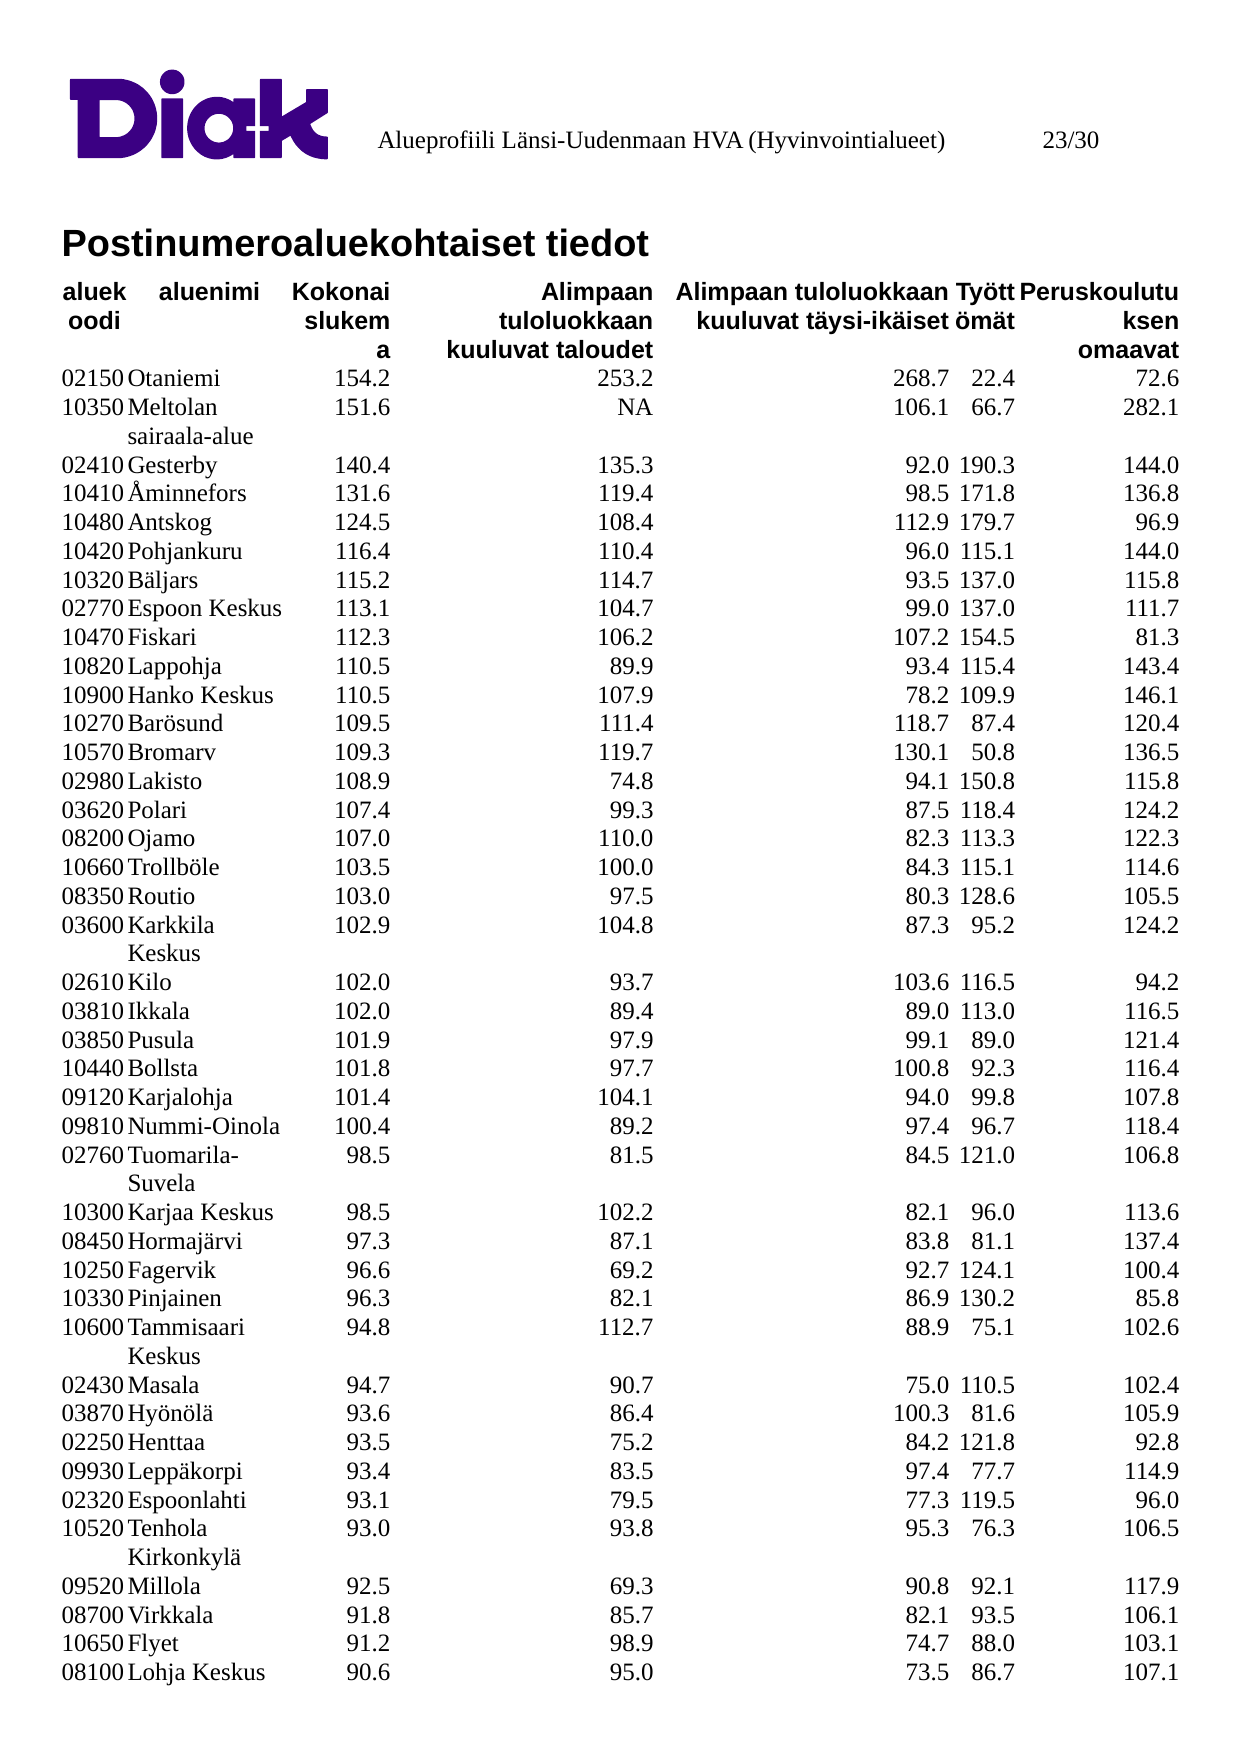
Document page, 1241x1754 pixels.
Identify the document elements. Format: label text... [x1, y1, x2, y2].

table_cell 137.0 [949, 594, 1015, 622]
table_cell 140.4 [291, 450, 390, 478]
table_cell 08200 [61, 824, 127, 852]
table_cell 282.1 [1015, 392, 1179, 450]
table_cell Barösund [127, 709, 291, 737]
table_header Peruskoulutuksen omaavat [1015, 277, 1179, 363]
table_cell 81.1 [949, 1226, 1015, 1255]
table_cell 121.4 [1015, 1025, 1179, 1053]
table_cell 253.2 [390, 364, 653, 392]
table_cell 93.4 [653, 651, 949, 680]
table_cell 268.7 [653, 364, 949, 392]
table_cell 03600 [61, 910, 127, 967]
table_cell 10420 [61, 536, 127, 565]
table_cell Tuomarila-Suvela [127, 1140, 291, 1197]
table_cell 102.6 [1015, 1312, 1179, 1370]
table_cell 121.8 [949, 1427, 1015, 1456]
table_cell 03870 [61, 1399, 127, 1427]
table_cell 109.9 [949, 680, 1015, 708]
table_cell 98.5 [291, 1197, 390, 1226]
table_cell 80.3 [653, 881, 949, 910]
table_cell 99.8 [949, 1082, 1015, 1111]
table_cell 112.3 [291, 622, 390, 651]
table_cell 144.0 [1015, 536, 1179, 565]
table_cell 66.7 [949, 392, 1015, 450]
table_cell 115.2 [291, 565, 390, 593]
table_cell 08100 [61, 1657, 127, 1686]
table_cell Pusula [127, 1025, 291, 1053]
table_cell 104.1 [390, 1082, 653, 1111]
table_cell 69.2 [390, 1255, 653, 1283]
table_cell Espoon Keskus [127, 594, 291, 622]
table_cell 86.4 [390, 1399, 653, 1427]
table_cell 97.4 [653, 1456, 949, 1485]
table_cell 115.4 [949, 651, 1015, 680]
table_cell 93.8 [390, 1514, 653, 1571]
table_cell 115.1 [949, 852, 1015, 881]
table_cell 106.1 [1015, 1600, 1179, 1628]
table_cell Tenhola Kirkonkylä [127, 1514, 291, 1571]
table_cell Karjaa Keskus [127, 1197, 291, 1226]
table_cell 09520 [61, 1571, 127, 1600]
table_cell 94.8 [291, 1312, 390, 1370]
table_cell 81.3 [1015, 622, 1179, 651]
table_cell 75.1 [949, 1312, 1015, 1370]
table_cell 86.7 [949, 1657, 1015, 1686]
table_cell 93.4 [291, 1456, 390, 1485]
table_cell 121.0 [949, 1140, 1015, 1197]
table_cell Pohjankuru [127, 536, 291, 565]
table_cell Meltolan sairaala-alue [127, 392, 291, 450]
table_cell 98.9 [390, 1629, 653, 1657]
table_cell 75.2 [390, 1427, 653, 1456]
table_cell Trollböle [127, 852, 291, 881]
table_cell 84.5 [653, 1140, 949, 1197]
table_cell 109.5 [291, 709, 390, 737]
table_cell 144.0 [1015, 450, 1179, 478]
table_cell 111.4 [390, 709, 653, 737]
table_cell 99.1 [653, 1025, 949, 1053]
table_cell 10300 [61, 1197, 127, 1226]
table_header Alimpaan tuloluokkaan kuuluvat täysi-ikäiset [653, 277, 949, 363]
table_cell 08450 [61, 1226, 127, 1255]
table_cell 116.4 [1015, 1054, 1179, 1082]
table_cell 10820 [61, 651, 127, 680]
table_cell 122.3 [1015, 824, 1179, 852]
table_cell 101.9 [291, 1025, 390, 1053]
table_cell 79.5 [390, 1485, 653, 1513]
table_cell 92.7 [653, 1255, 949, 1283]
table_header Alimpaan tuloluokkaan kuuluvat taloudet [390, 277, 653, 363]
table_cell 113.1 [291, 594, 390, 622]
table_cell 09930 [61, 1456, 127, 1485]
table_cell 85.7 [390, 1600, 653, 1628]
table_cell 124.2 [1015, 795, 1179, 823]
table_cell 03810 [61, 996, 127, 1025]
table_cell 98.5 [291, 1140, 390, 1197]
table_cell NA [390, 392, 653, 450]
table_cell 116.5 [1015, 996, 1179, 1025]
table_cell 115.8 [1015, 565, 1179, 593]
table_cell Antskog [127, 507, 291, 536]
table_cell 08700 [61, 1600, 127, 1628]
table_cell 106.5 [1015, 1514, 1179, 1571]
table_cell Pinjainen [127, 1284, 291, 1312]
table_cell 84.2 [653, 1427, 949, 1456]
table_cell 118.7 [653, 709, 949, 737]
table_cell 110.5 [949, 1370, 1015, 1398]
table_cell 10480 [61, 507, 127, 536]
table_cell 106.8 [1015, 1140, 1179, 1197]
table_cell 02610 [61, 967, 127, 996]
table_cell 130.2 [949, 1284, 1015, 1312]
table_cell Fagervik [127, 1255, 291, 1283]
table_cell Millola [127, 1571, 291, 1600]
table_cell Ojamo [127, 824, 291, 852]
table_cell 96.9 [1015, 507, 1179, 536]
table_cell Masala [127, 1370, 291, 1398]
table_cell 115.8 [1015, 766, 1179, 795]
table_cell 120.4 [1015, 709, 1179, 737]
table_cell 81.5 [390, 1140, 653, 1197]
table_cell 119.4 [390, 479, 653, 507]
table_cell 112.7 [390, 1312, 653, 1370]
table_cell 10320 [61, 565, 127, 593]
table_cell 96.0 [949, 1197, 1015, 1226]
table_cell 88.0 [949, 1629, 1015, 1657]
table_cell 93.6 [291, 1399, 390, 1427]
table_cell 10650 [61, 1629, 127, 1657]
table_cell 104.7 [390, 594, 653, 622]
table_cell Henttaa [127, 1427, 291, 1456]
table_cell 10250 [61, 1255, 127, 1283]
table_cell 102.2 [390, 1197, 653, 1226]
table_cell 69.3 [390, 1571, 653, 1600]
table_cell 02770 [61, 594, 127, 622]
table_cell 10600 [61, 1312, 127, 1370]
table_cell Nummi-Oinola [127, 1111, 291, 1140]
table_cell 131.6 [291, 479, 390, 507]
table_cell 83.5 [390, 1456, 653, 1485]
table_cell 90.8 [653, 1571, 949, 1600]
table_cell 109.3 [291, 737, 390, 766]
table_cell Lohja Keskus [127, 1657, 291, 1686]
table_cell 136.5 [1015, 737, 1179, 766]
table_cell 10570 [61, 737, 127, 766]
table_cell 10470 [61, 622, 127, 651]
table_cell 95.2 [949, 910, 1015, 967]
table_cell 108.9 [291, 766, 390, 795]
table_cell 90.6 [291, 1657, 390, 1686]
table_cell 02410 [61, 450, 127, 478]
table_cell 08350 [61, 881, 127, 910]
table_cell 02430 [61, 1370, 127, 1398]
table_cell 190.3 [949, 450, 1015, 478]
table_cell 154.2 [291, 364, 390, 392]
table_cell 76.3 [949, 1514, 1015, 1571]
table_cell 02760 [61, 1140, 127, 1197]
table_cell 99.3 [390, 795, 653, 823]
table_cell 50.8 [949, 737, 1015, 766]
table_cell 104.8 [390, 910, 653, 967]
table_cell 82.3 [653, 824, 949, 852]
table_cell 74.8 [390, 766, 653, 795]
table_cell 105.5 [1015, 881, 1179, 910]
table_cell 89.4 [390, 996, 653, 1025]
table_cell 114.6 [1015, 852, 1179, 881]
table_cell 10440 [61, 1054, 127, 1082]
table_cell 106.2 [390, 622, 653, 651]
table_cell 150.8 [949, 766, 1015, 795]
table_cell 114.7 [390, 565, 653, 593]
table_cell 135.3 [390, 450, 653, 478]
table_cell 107.9 [390, 680, 653, 708]
table_cell 93.1 [291, 1485, 390, 1513]
table_cell 02980 [61, 766, 127, 795]
table_cell 100.0 [390, 852, 653, 881]
table_cell 146.1 [1015, 680, 1179, 708]
table_cell 93.0 [291, 1514, 390, 1571]
table_cell 107.2 [653, 622, 949, 651]
table_cell Karjalohja [127, 1082, 291, 1111]
table_cell 10660 [61, 852, 127, 881]
table_cell 88.9 [653, 1312, 949, 1370]
table_cell Leppäkorpi [127, 1456, 291, 1485]
subtitle Postinumeroaluekohtaiset tiedot [61, 221, 1179, 265]
table_cell 92.3 [949, 1054, 1015, 1082]
table_cell 137.4 [1015, 1226, 1179, 1255]
table_cell 03850 [61, 1025, 127, 1053]
table_cell 93.5 [291, 1427, 390, 1456]
table_cell 136.8 [1015, 479, 1179, 507]
table_cell 94.1 [653, 766, 949, 795]
table_cell 154.5 [949, 622, 1015, 651]
table_cell 86.9 [653, 1284, 949, 1312]
table_cell 87.4 [949, 709, 1015, 737]
table_cell 106.1 [653, 392, 949, 450]
table_cell 100.4 [1015, 1255, 1179, 1283]
table_cell Tammisaari Keskus [127, 1312, 291, 1370]
table_cell 77.3 [653, 1485, 949, 1513]
table_cell 82.1 [653, 1197, 949, 1226]
table_cell 137.0 [949, 565, 1015, 593]
table_cell 09810 [61, 1111, 127, 1140]
table_cell 113.0 [949, 996, 1015, 1025]
table_cell 10270 [61, 709, 127, 737]
table_cell 92.8 [1015, 1427, 1179, 1456]
table_cell 94.2 [1015, 967, 1179, 996]
table_cell 94.7 [291, 1370, 390, 1398]
table_cell 143.4 [1015, 651, 1179, 680]
table_cell 117.9 [1015, 1571, 1179, 1600]
table_cell 108.4 [390, 507, 653, 536]
table_cell 102.9 [291, 910, 390, 967]
table_cell 03620 [61, 795, 127, 823]
table_cell 103.0 [291, 881, 390, 910]
table_cell 107.4 [291, 795, 390, 823]
table_cell 89.2 [390, 1111, 653, 1140]
table_cell 110.5 [291, 680, 390, 708]
table_cell Karkkila Keskus [127, 910, 291, 967]
table_cell 91.8 [291, 1600, 390, 1628]
table_cell Hormajärvi [127, 1226, 291, 1255]
table_cell 77.7 [949, 1456, 1015, 1485]
table_cell 10350 [61, 392, 127, 450]
table_cell 74.7 [653, 1629, 949, 1657]
table_cell 10330 [61, 1284, 127, 1312]
table_cell 96.6 [291, 1255, 390, 1283]
table_cell 84.3 [653, 852, 949, 881]
table_cell 92.0 [653, 450, 949, 478]
table_cell 09120 [61, 1082, 127, 1111]
table_cell 22.4 [949, 364, 1015, 392]
table_cell 100.4 [291, 1111, 390, 1140]
table_cell Bäljars [127, 565, 291, 593]
table_cell 107.1 [1015, 1657, 1179, 1686]
table_cell 118.4 [1015, 1111, 1179, 1140]
table_cell 73.5 [653, 1657, 949, 1686]
table_cell 118.4 [949, 795, 1015, 823]
table_cell 95.0 [390, 1657, 653, 1686]
table_cell Virkkala [127, 1600, 291, 1628]
table_cell 97.7 [390, 1054, 653, 1082]
table_cell 02150 [61, 364, 127, 392]
table_cell Fiskari [127, 622, 291, 651]
table_cell 85.8 [1015, 1284, 1179, 1312]
table_cell 93.7 [390, 967, 653, 996]
table_cell 128.6 [949, 881, 1015, 910]
table_cell 100.8 [653, 1054, 949, 1082]
table_cell 98.5 [653, 479, 949, 507]
table_cell 113.3 [949, 824, 1015, 852]
table_cell 92.5 [291, 1571, 390, 1600]
table_cell 115.1 [949, 536, 1015, 565]
table_cell 103.5 [291, 852, 390, 881]
table_cell 94.0 [653, 1082, 949, 1111]
table_cell 110.5 [291, 651, 390, 680]
table_cell 87.3 [653, 910, 949, 967]
table_cell 97.5 [390, 881, 653, 910]
table_cell 151.6 [291, 392, 390, 450]
table_cell 102.0 [291, 996, 390, 1025]
table_cell 82.1 [390, 1284, 653, 1312]
table_cell 111.7 [1015, 594, 1179, 622]
table_cell 112.9 [653, 507, 949, 536]
table_cell 96.0 [653, 536, 949, 565]
table_cell 107.8 [1015, 1082, 1179, 1111]
table_cell 96.0 [1015, 1485, 1179, 1513]
table_cell 83.8 [653, 1226, 949, 1255]
table_cell 116.4 [291, 536, 390, 565]
table_cell 96.3 [291, 1284, 390, 1312]
table_cell 124.2 [1015, 910, 1179, 967]
table_cell 89.0 [949, 1025, 1015, 1053]
table_header aluenimi [127, 277, 291, 363]
table_cell 130.1 [653, 737, 949, 766]
table_cell 10410 [61, 479, 127, 507]
table_cell 105.9 [1015, 1399, 1179, 1427]
table_cell Routio [127, 881, 291, 910]
table_cell 82.1 [653, 1600, 949, 1628]
table_cell Otaniemi [127, 364, 291, 392]
table_cell 02320 [61, 1485, 127, 1513]
table_cell 97.9 [390, 1025, 653, 1053]
table_cell 97.3 [291, 1226, 390, 1255]
table_cell 107.0 [291, 824, 390, 852]
table_cell 02250 [61, 1427, 127, 1456]
table_cell Polari [127, 795, 291, 823]
table_cell 72.6 [1015, 364, 1179, 392]
table_cell 114.9 [1015, 1456, 1179, 1485]
table_cell 90.7 [390, 1370, 653, 1398]
table_cell 124.1 [949, 1255, 1015, 1283]
table_cell 102.0 [291, 967, 390, 996]
table_cell 110.4 [390, 536, 653, 565]
table_cell Lakisto [127, 766, 291, 795]
table_cell 96.7 [949, 1111, 1015, 1140]
table_cell 103.1 [1015, 1629, 1179, 1657]
table_cell Ikkala [127, 996, 291, 1025]
table_cell 99.0 [653, 594, 949, 622]
table_cell 101.4 [291, 1082, 390, 1111]
table_cell 103.6 [653, 967, 949, 996]
table_cell 93.5 [653, 565, 949, 593]
table_cell 81.6 [949, 1399, 1015, 1427]
table_cell 116.5 [949, 967, 1015, 996]
table_cell 93.5 [949, 1600, 1015, 1628]
table_cell Lappohja [127, 651, 291, 680]
table_cell 87.1 [390, 1226, 653, 1255]
table_cell 119.5 [949, 1485, 1015, 1513]
table_cell Bollsta [127, 1054, 291, 1082]
table_cell 92.1 [949, 1571, 1015, 1600]
table_cell 179.7 [949, 507, 1015, 536]
table_cell 89.0 [653, 996, 949, 1025]
table_cell 78.2 [653, 680, 949, 708]
table_cell 100.3 [653, 1399, 949, 1427]
table_cell 91.2 [291, 1629, 390, 1657]
table_cell 10520 [61, 1514, 127, 1571]
table_cell 110.0 [390, 824, 653, 852]
table_cell 87.5 [653, 795, 949, 823]
table_cell 75.0 [653, 1370, 949, 1398]
table_header Työttömät [949, 277, 1015, 363]
table_cell 171.8 [949, 479, 1015, 507]
table_header aluekoodi [61, 277, 127, 363]
table_cell Gesterby [127, 450, 291, 478]
table_cell Åminnefors [127, 479, 291, 507]
table_cell 113.6 [1015, 1197, 1179, 1226]
table_cell 119.7 [390, 737, 653, 766]
table_cell Hanko Keskus [127, 680, 291, 708]
table_cell 97.4 [653, 1111, 949, 1140]
table_cell 102.4 [1015, 1370, 1179, 1398]
table_cell Hyönölä [127, 1399, 291, 1427]
table_cell Flyet [127, 1629, 291, 1657]
table_cell Kilo [127, 967, 291, 996]
table_cell 124.5 [291, 507, 390, 536]
table_cell Espoonlahti [127, 1485, 291, 1513]
table_cell 95.3 [653, 1514, 949, 1571]
table_cell 89.9 [390, 651, 653, 680]
table_cell Bromarv [127, 737, 291, 766]
table_cell 101.8 [291, 1054, 390, 1082]
table_cell 10900 [61, 680, 127, 708]
table_header Kokonaislukema [291, 277, 390, 363]
